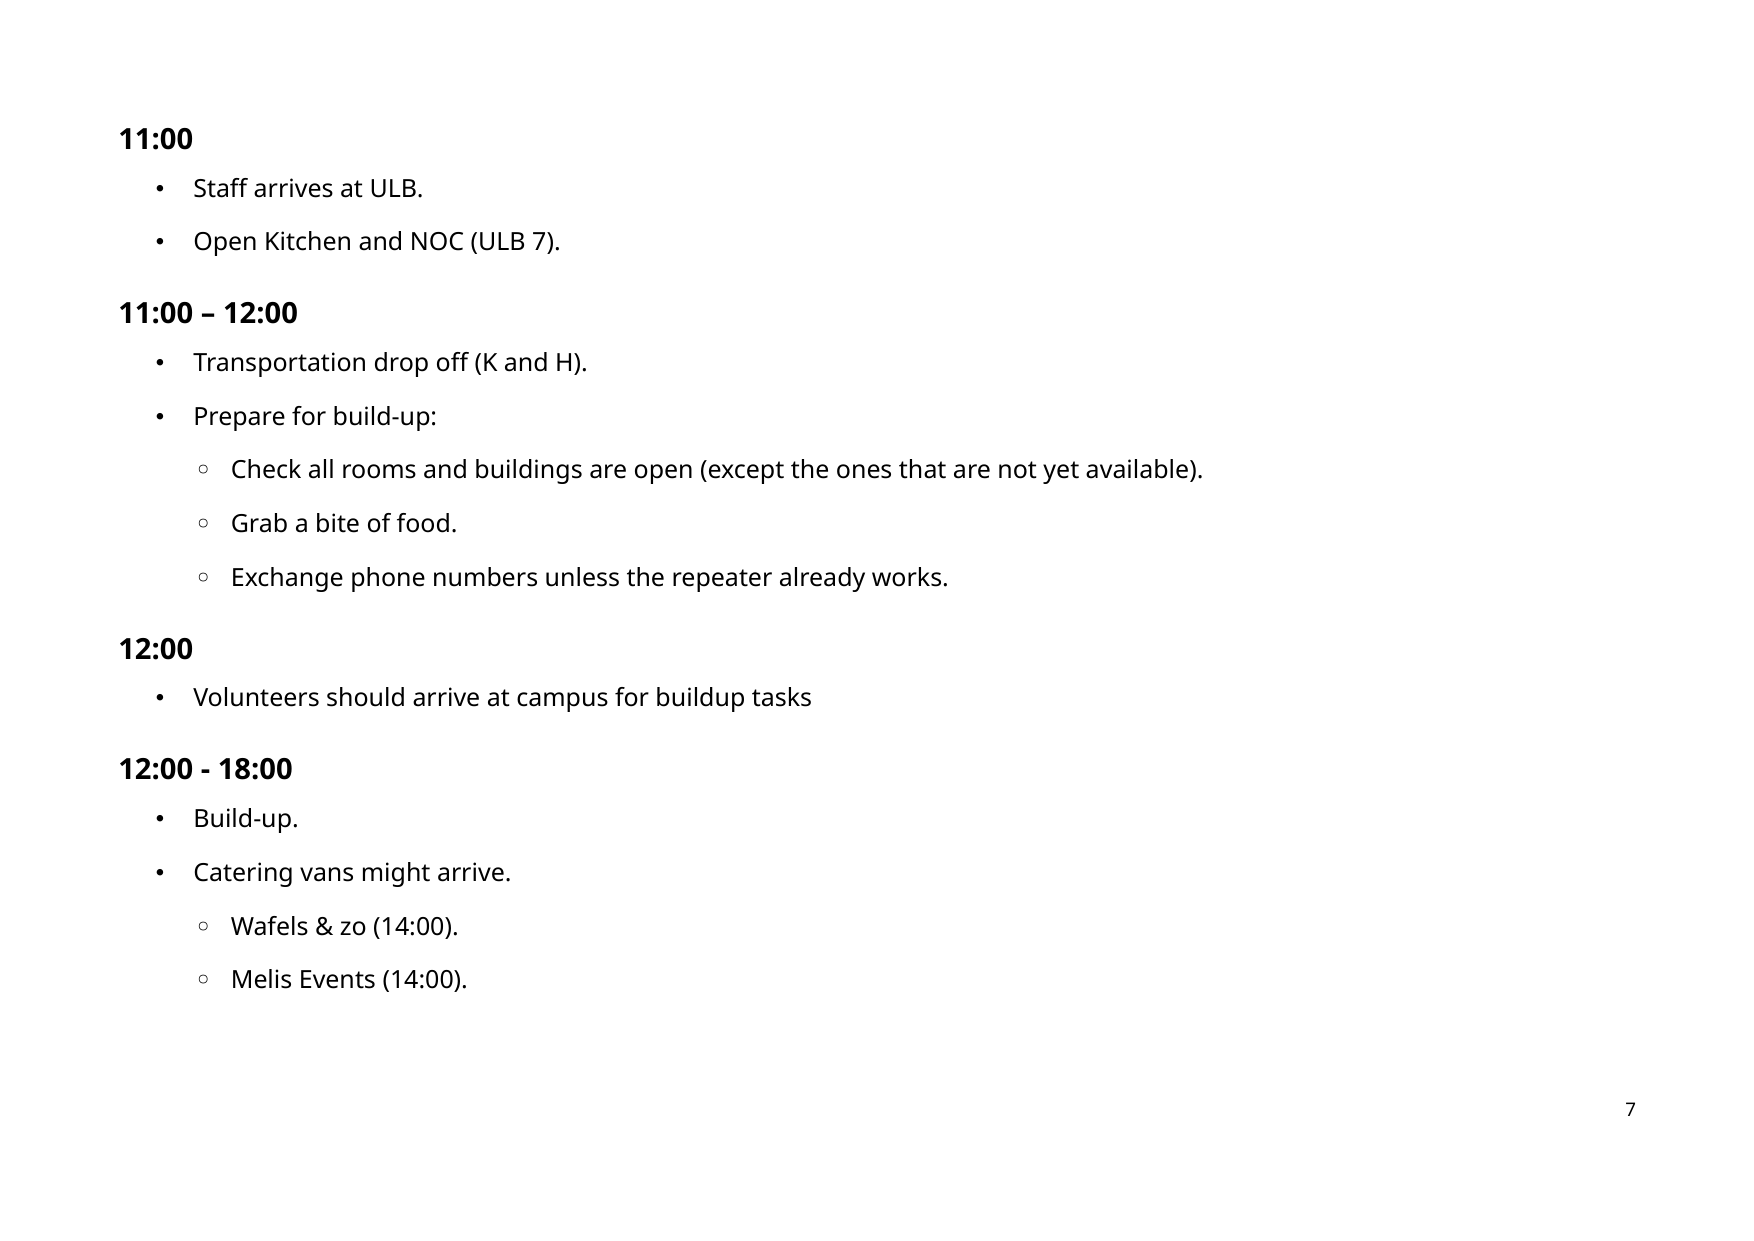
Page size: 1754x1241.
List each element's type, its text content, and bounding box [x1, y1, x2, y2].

list Staff arrives at ULB. [156, 170, 1636, 204]
list Build-up. [156, 801, 1636, 835]
subtitle 11:00 – 12:00 [118, 292, 1636, 332]
subtitle 12:00 - 18:00 [118, 748, 1636, 788]
list Open Kitchen and NOC (ULB 7). [156, 224, 1636, 258]
list Melis Events (14:00). [193, 962, 1636, 996]
list Prepare for build-up: [156, 398, 1636, 432]
list Wafels & zo (14:00). [193, 908, 1636, 942]
list Transportation drop off (K and H). [156, 344, 1636, 379]
list Exchange phone numbers unless the repeater already works. [193, 559, 1636, 594]
list Check all rooms and buildings are open (except the ones that are not yet available). [193, 452, 1636, 486]
list Catering vans might arrive. [156, 854, 1636, 888]
subtitle 11:00 [118, 118, 1636, 158]
list Volunteers should arrive at campus for buildup tasks [156, 680, 1636, 714]
list Grab a bite of food. [193, 506, 1636, 540]
subtitle 12:00 [118, 628, 1636, 668]
